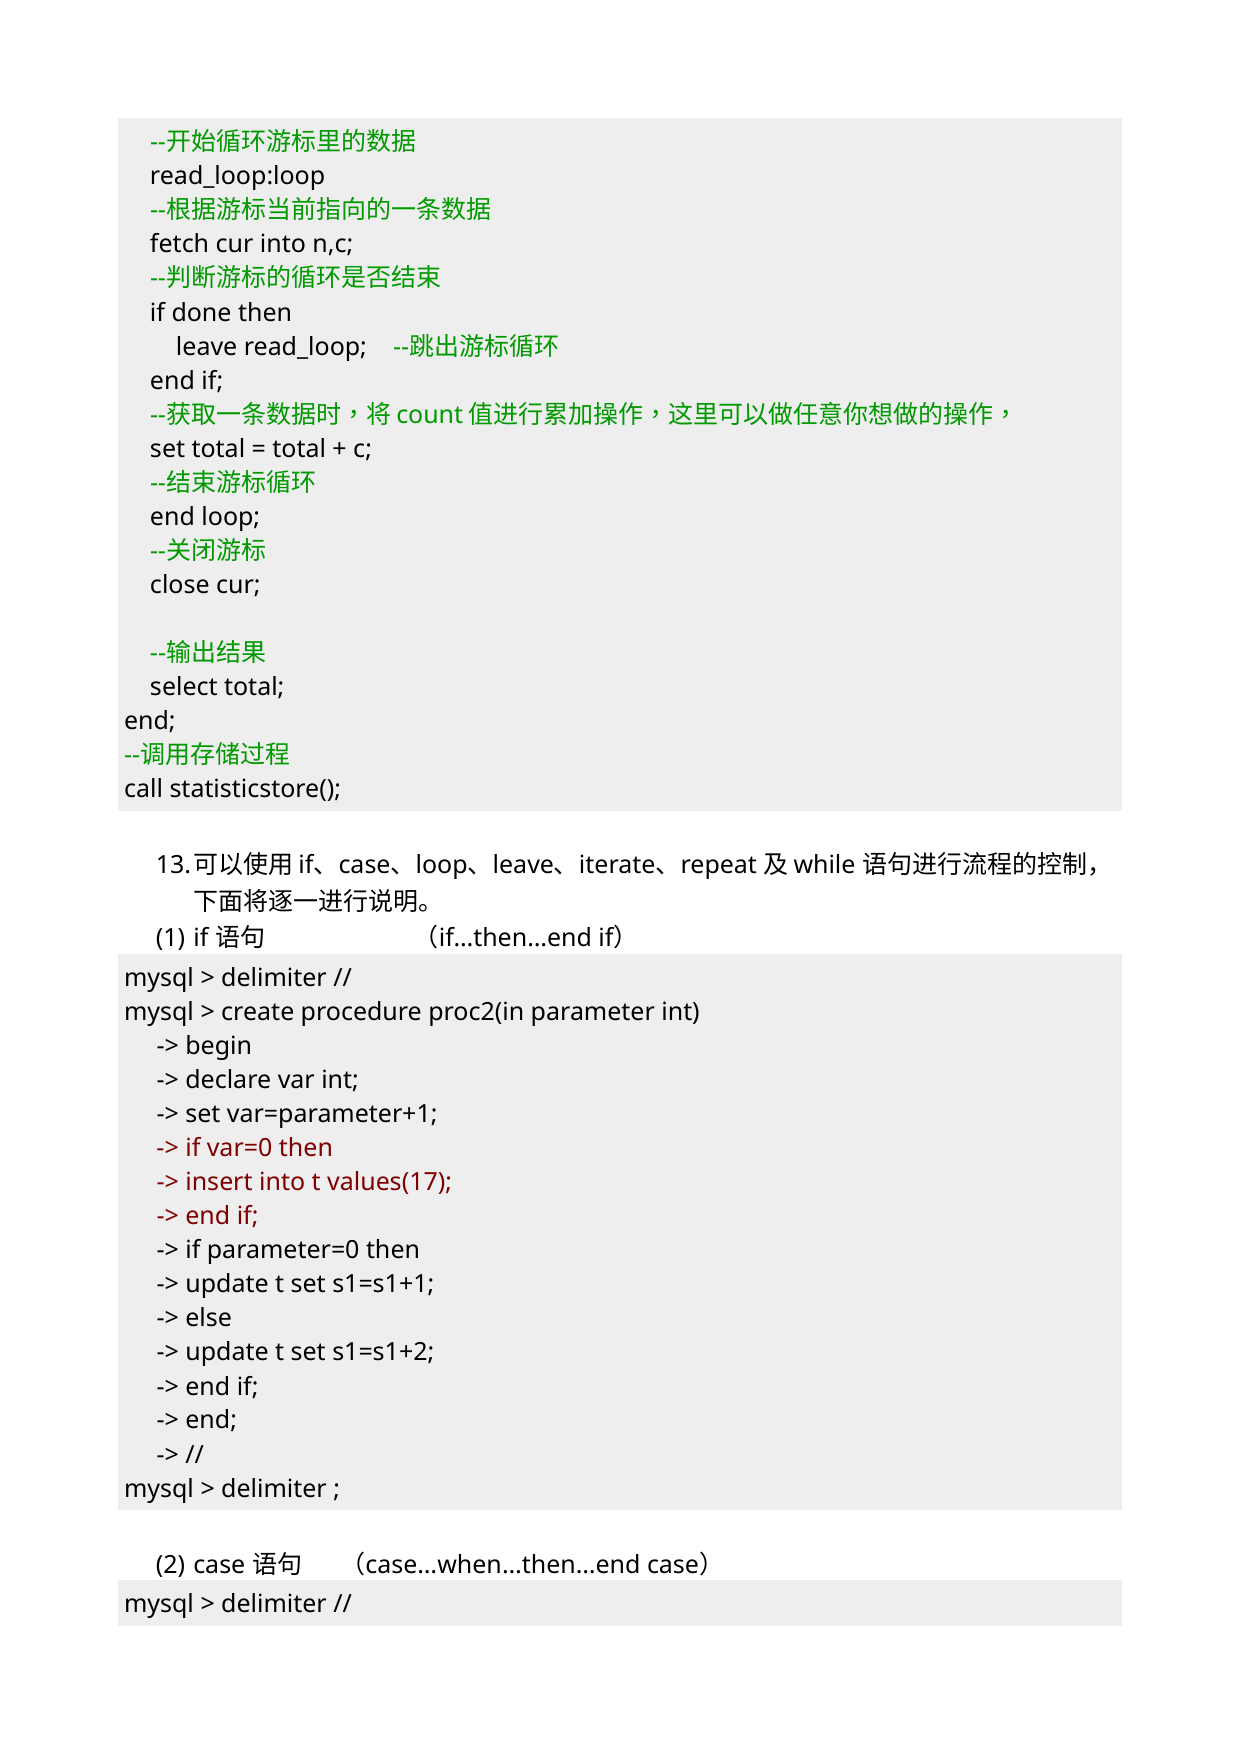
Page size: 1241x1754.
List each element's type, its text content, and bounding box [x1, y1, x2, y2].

table_header --开始循环游标里的数据 read_loop:loop --根据游标当前指向的一条数据 fetch cur into n,c; --判断游标的循环是否结束 if done then leave read_loop; --跳出游标循环 end if; --获取一条数据时，将count值进行累加操作，这里可以做任意你想做的操作， set total = total + c; --结束游标循环 end loop; --关闭游标 close cur; --输出结果 select total; end; --调用存储过程 call statisticstore(); [118, 118, 1122, 811]
table_header mysql > delimiter // mysql > create procedure proc2(in parameter int) -> begin -> declare var int; -> set var=parameter+1; -> if var=0 then -> insert into t values(17); -> end if; -> if parameter=0 then -> update t set s1=s1+1; -> else -> update t set s1=s1+2; -> end if; -> end; -> // mysql > delimiter ; [118, 954, 1122, 1510]
list 可以使用if、case、loop、leave、iterate、repeat 及while 语句进行流程的控制，下面将逐一进行说明。 [156, 845, 1122, 917]
table_header mysql > delimiter // [118, 1580, 1122, 1626]
list if 语句 （if…then…end if） [156, 917, 1122, 954]
list case 语句 （case…when…then…end case） [156, 1544, 1122, 1580]
